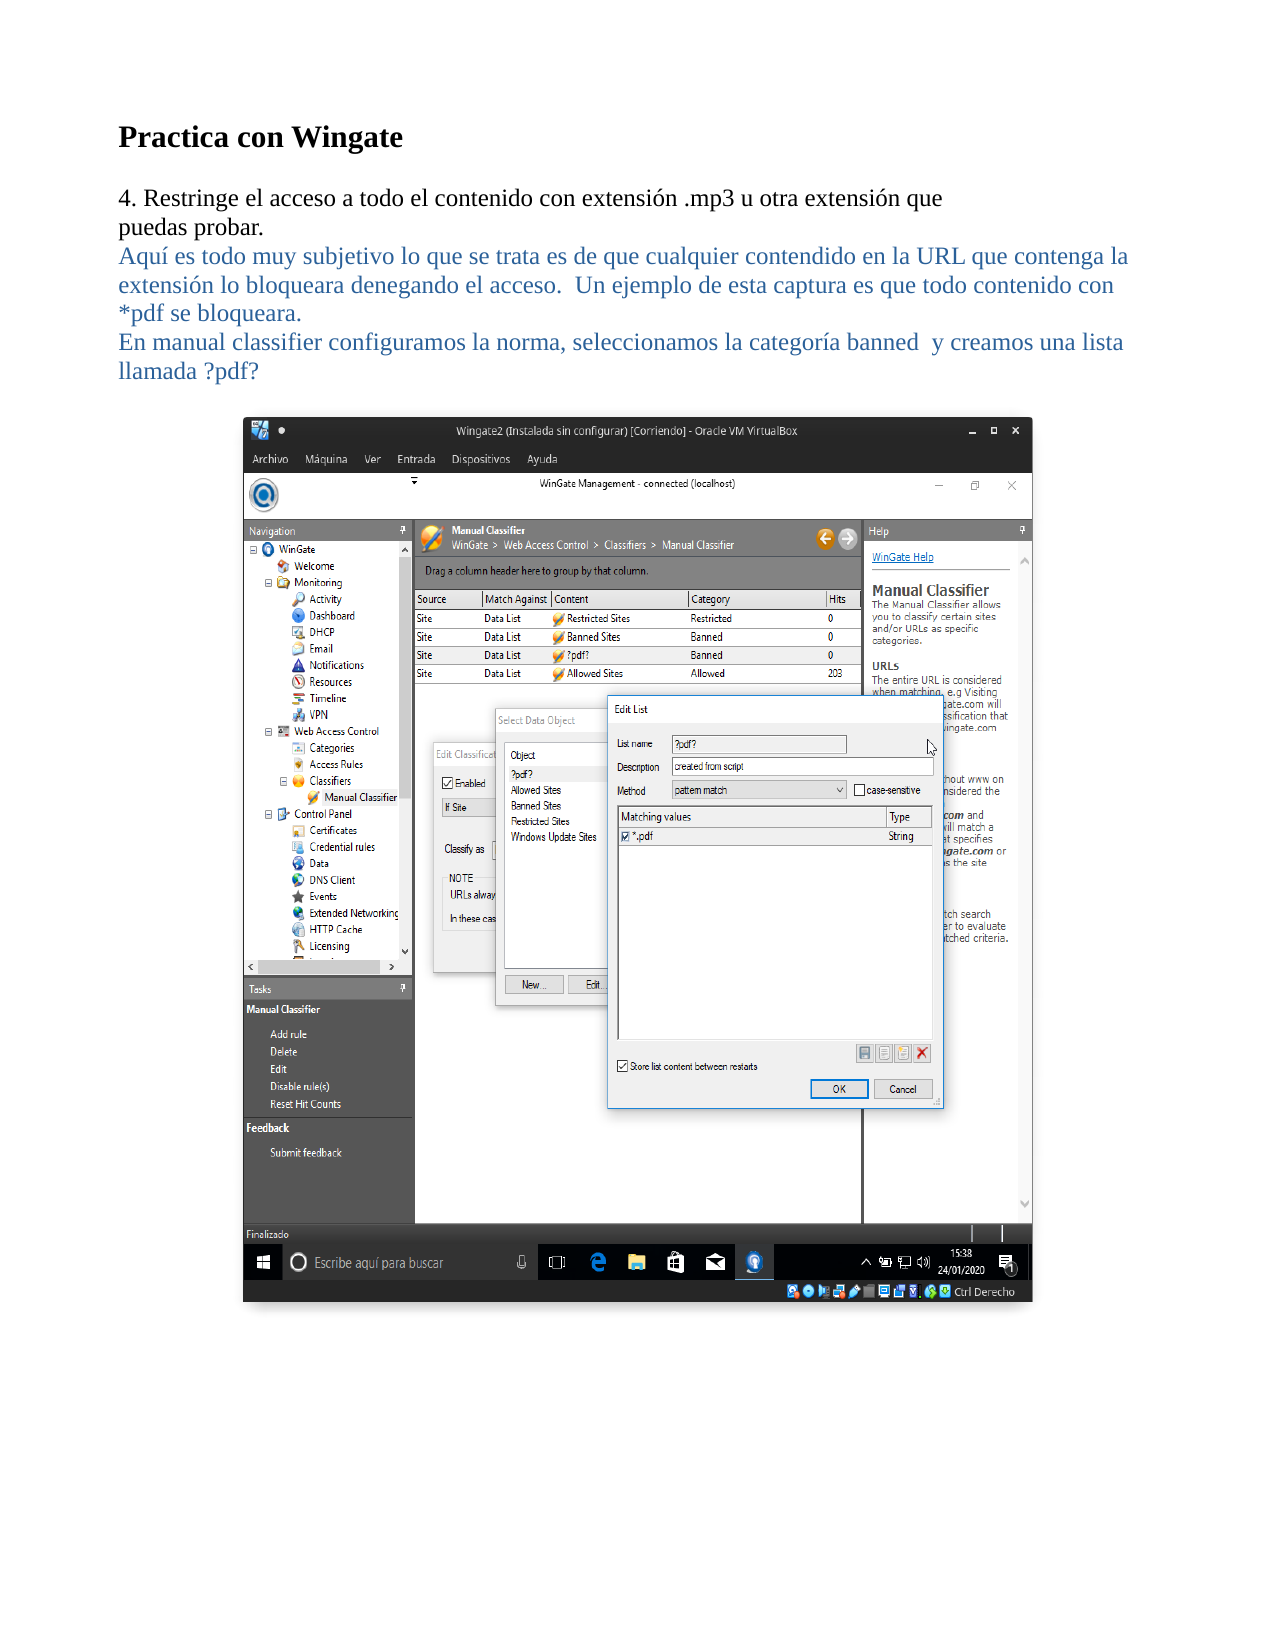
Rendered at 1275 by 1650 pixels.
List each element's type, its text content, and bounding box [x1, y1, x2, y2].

text 4. Restringe el acceso a todo el contenido con extensión .mp3 u otra extensión que [118, 183, 1157, 212]
picture [183, 384, 1092, 1380]
text En manual classifier configuramos la norma, seleccionamos la categoría banned y creamos una lista llamada ?pdf? [118, 327, 1157, 385]
text puedas probar. [118, 212, 1157, 241]
text Aquí es todo muy subjetivo lo que se trata es de que cualquier contendido en la URL que contenga la extensión lo bloqueara denegando el acceso. Un ejemplo de esta captura es que todo contenido con *pdf se bloqueara. [118, 241, 1157, 327]
